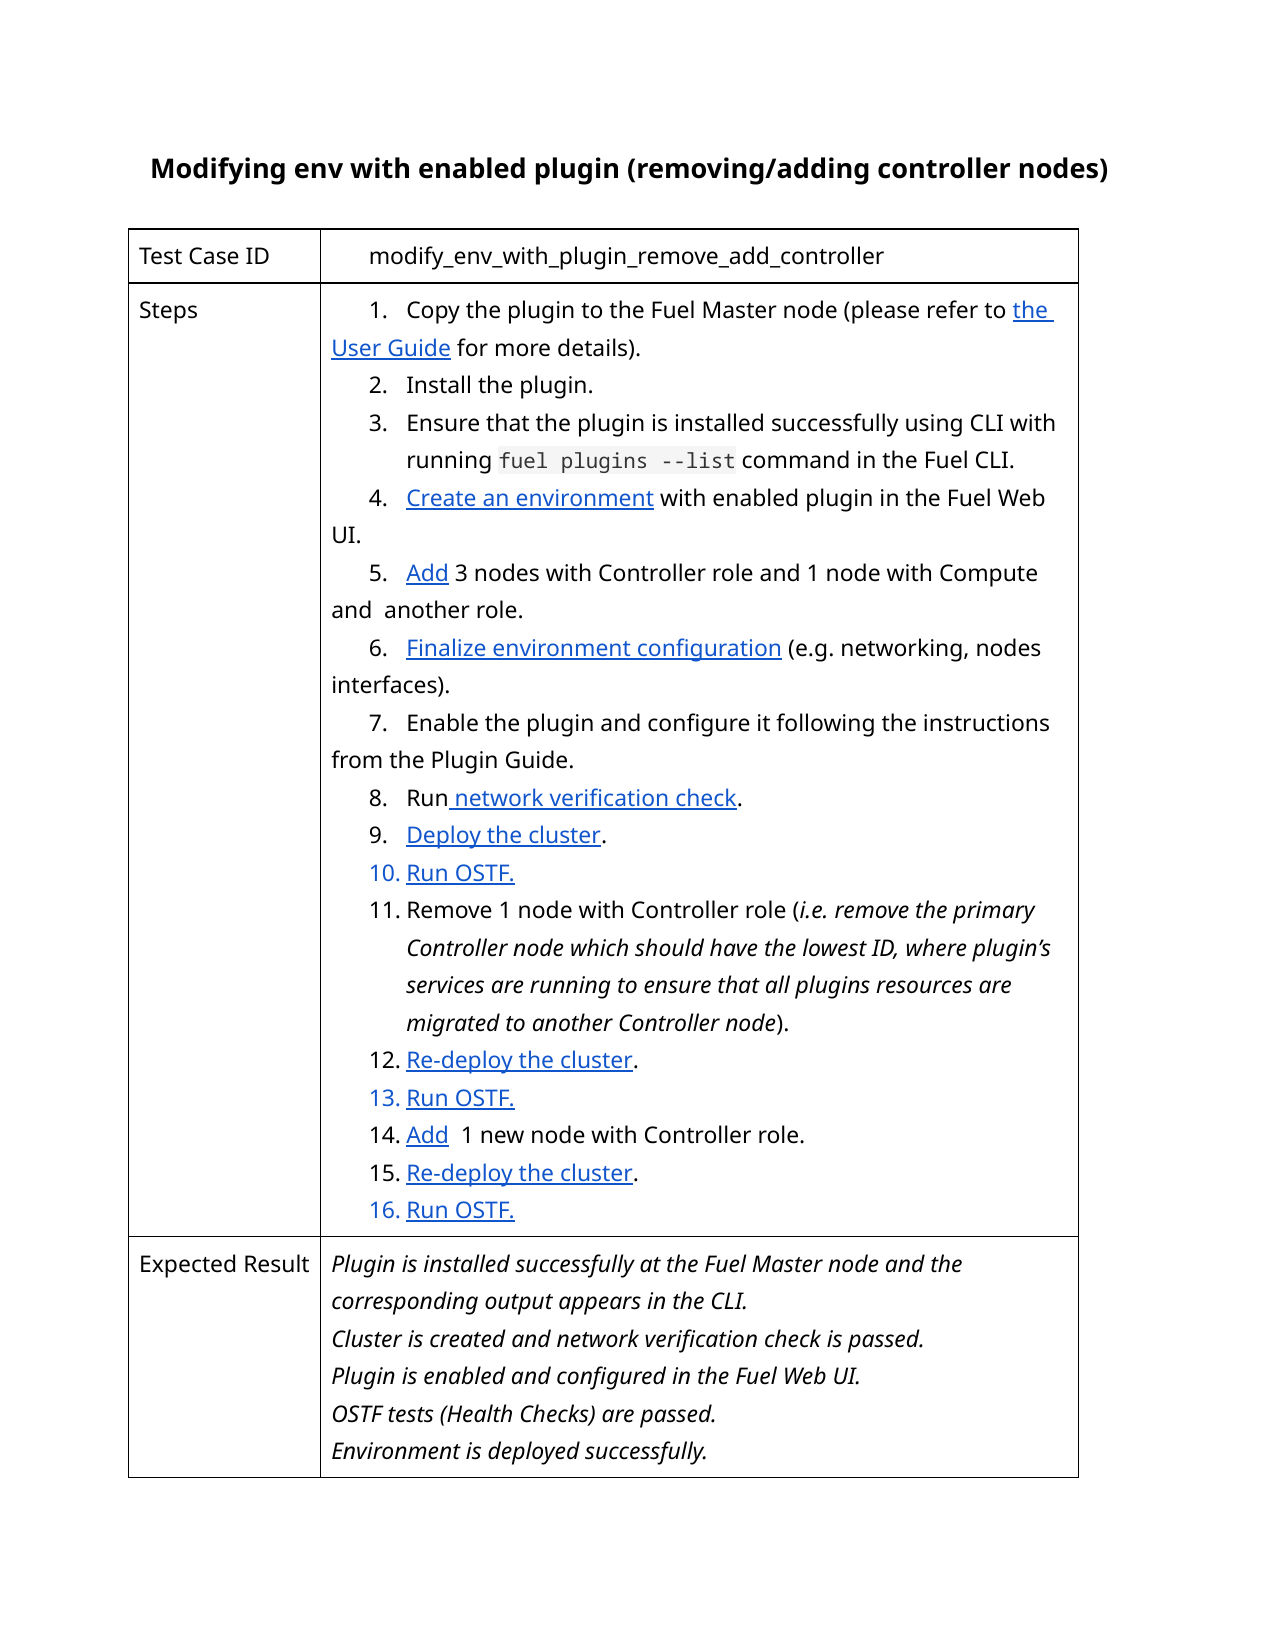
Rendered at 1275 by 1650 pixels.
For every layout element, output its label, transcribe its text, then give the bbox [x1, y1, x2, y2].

table_cell Expected Result [129, 1237, 320, 1477]
table_cell Steps [129, 284, 320, 1236]
table_cell Plugin is installed successfully at the Fuel Master node and the corresponding output appears in the CLI. Cluster is created and network verification check is passed. Plugin is enabled and configured in the Fuel Web UI. OSTF tests (Health Checks) are passed. Environment is deployed successfully. [321, 1237, 1078, 1477]
table_header modify_env_with_plugin_remove_add_controller [321, 230, 1078, 282]
table_cell Copy the plugin to the Fuel Master node (please refer to the User Guide for more details). Install the plugin. Ensure that the plugin is installed successfully using CLI with running fuel plugins --list command in the Fuel CLI. Create an environment with enabled plugin in the Fuel Web UI. Add 3 nodes with Controller role and 1 node with Compute and another role. Finalize environment configuration (e.g. networking, nodes interfaces). Enable the plugin and configure it following the instructions from the Plugin Guide. Run network verification check. Deploy the cluster. Run OSTF. Remove 1 node with Controller role (i.e. remove the primary Controller node which should have the lowest ID, where plugin’s services are running to ensure that all plugins resources are migrated to another Controller node). Re-deploy the cluster. Run OSTF. Add 1 new node with Controller role. Re-deploy the cluster. Run OSTF. [321, 284, 1078, 1236]
subtitle Modifying env with enabled plugin (removing/adding controller nodes) [150, 150, 1125, 187]
table_header Test Case ID [129, 230, 320, 282]
